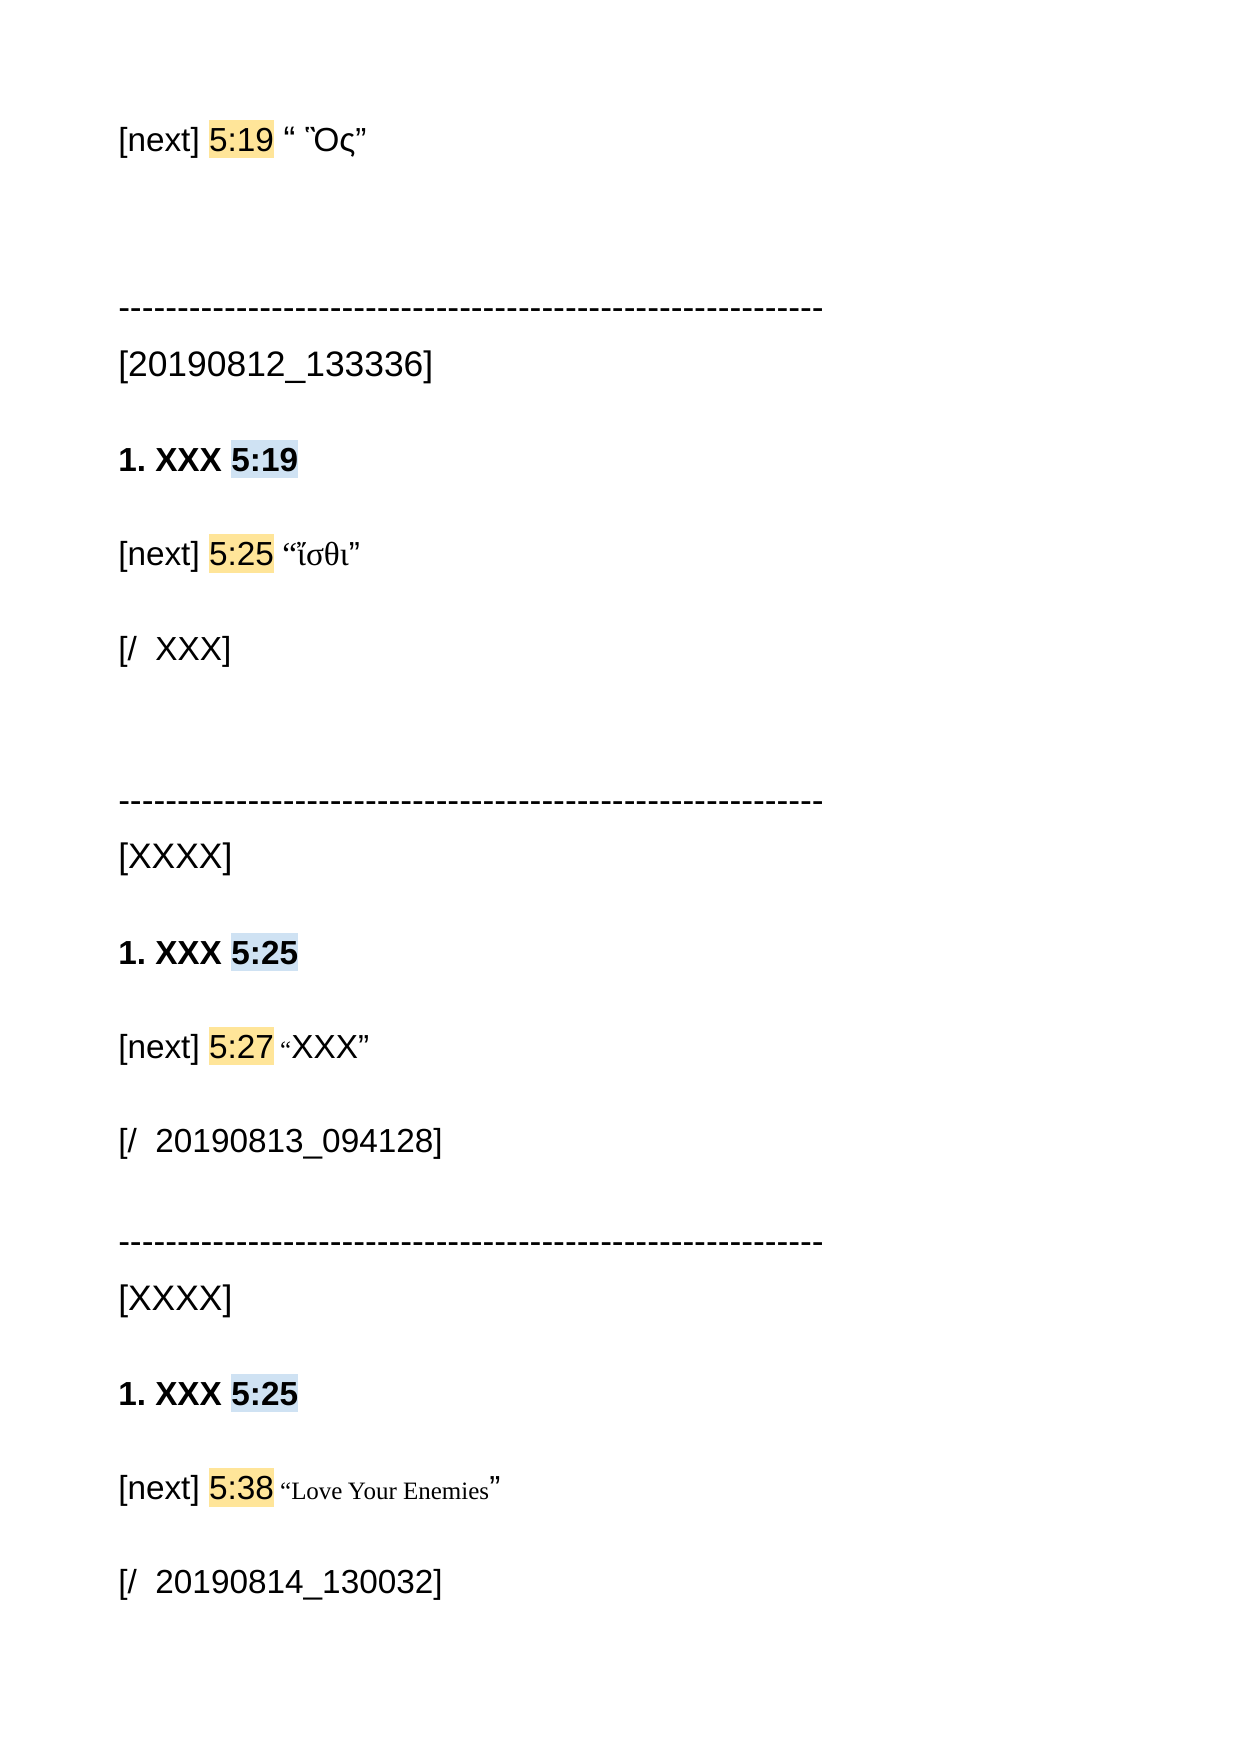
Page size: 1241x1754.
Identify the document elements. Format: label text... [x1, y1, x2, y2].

text [20190812_133336] [118, 343, 1122, 383]
text [next] 5:38 “Love Your Enemies” [118, 1468, 1122, 1507]
text [XXXX] [118, 1277, 1122, 1317]
text ------------------------------------------------------------ [118, 1221, 1122, 1261]
text ------------------------------------------------------------ [118, 779, 1122, 820]
text [/ 20190813_094128] [118, 1121, 1122, 1160]
text [next] 5:27 “XXX” [118, 1027, 1122, 1065]
text [/ XXX] [118, 629, 1122, 667]
text [next] 5:25 “ἴσθι” [118, 534, 1122, 573]
text [/ 20190814_130032] [118, 1563, 1122, 1601]
text [XXXX] [118, 835, 1122, 876]
text ------------------------------------------------------------ [118, 287, 1122, 327]
text [next] 5:19 “ Ὃς” [118, 118, 1122, 159]
text 1. XXX 5:25 [118, 1374, 1122, 1412]
text 1. XXX 5:25 [118, 933, 1122, 971]
text 1. XXX 5:19 [118, 440, 1122, 478]
